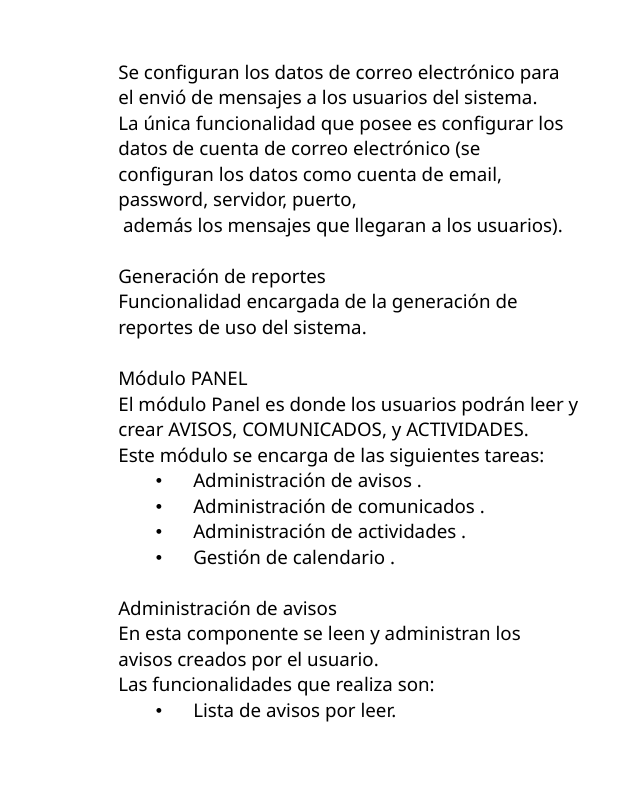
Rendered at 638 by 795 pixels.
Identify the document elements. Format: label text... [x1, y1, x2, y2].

text Administración de avisos [118, 595, 579, 621]
text Funcionalidad encargada de la generación de reportes de uso del sistema. [118, 289, 579, 340]
text Se configuran los datos de correo electrónico para el envió de mensajes a los usuarios del sistema. [118, 59, 579, 110]
text La única funcionalidad que posee es configurar los datos de cuenta de correo electrónico (se configuran los datos como cuenta de email, password, servidor, puerto, además los mensajes que llegaran a los usuarios). [118, 110, 579, 238]
text Módulo PANEL [118, 365, 579, 391]
text El módulo Panel es donde los usuarios podrán leer y crear AVISOS, COMUNICADOS, y ACTIVIDADES. [118, 391, 579, 442]
text Generación de reportes [118, 263, 579, 289]
text Este módulo se encarga de las siguientes tareas: [118, 442, 579, 467]
text Las funcionalidades que realiza son: [118, 672, 579, 697]
list Administración de actividades . [156, 518, 579, 544]
list Gestión de calendario . [156, 544, 579, 569]
text En esta componente se leen y administran los avisos creados por el usuario. [118, 621, 579, 672]
list Administración de avisos . [156, 467, 579, 493]
list Administración de comunicados . [156, 493, 579, 518]
list Lista de avisos por leer. [156, 697, 579, 723]
